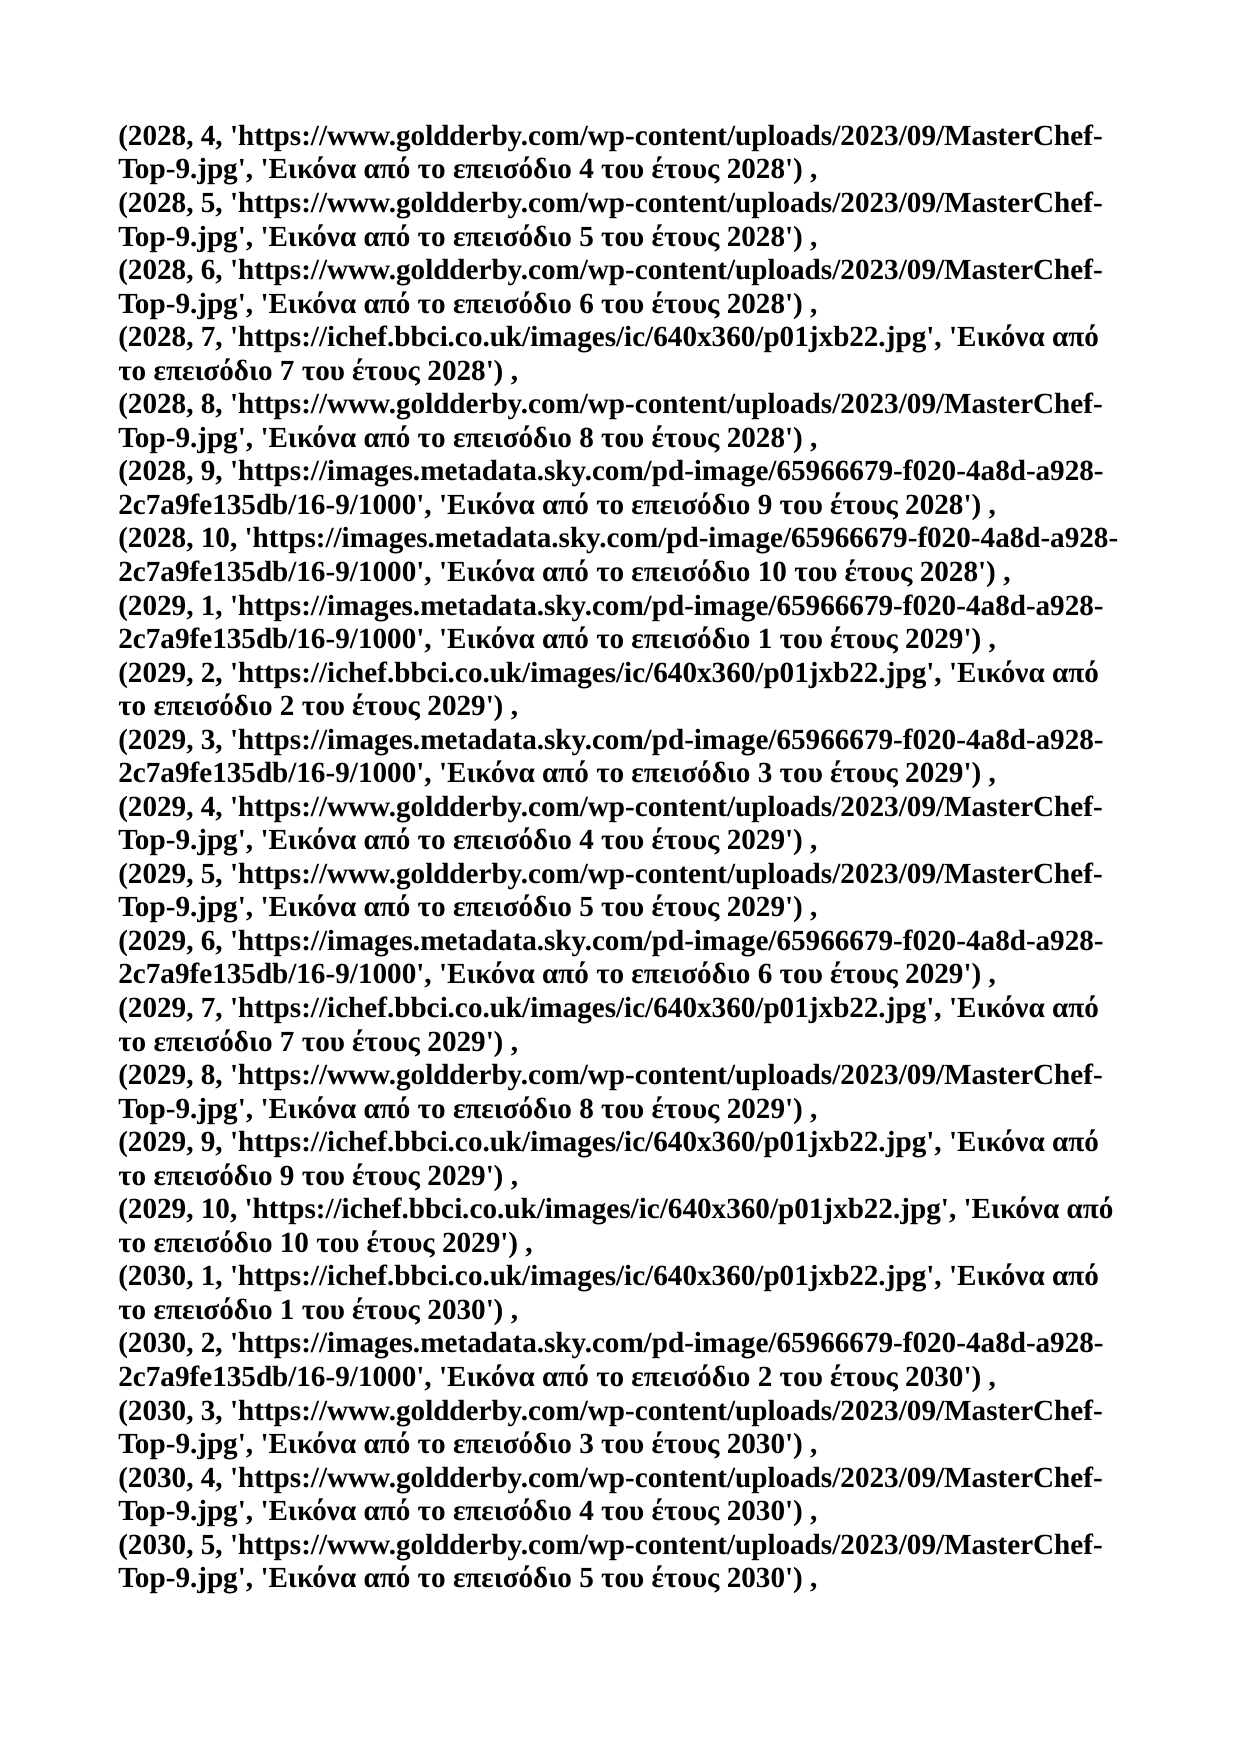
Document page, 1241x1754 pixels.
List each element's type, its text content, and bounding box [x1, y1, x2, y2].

text (2029, 2, 'https://ichef.bbci.co.uk/images/ic/640x360/p01jxb22.jpg', 'Εικόνα από το επεισόδιο 2 του έτους 2029') , [118, 655, 1122, 722]
text (2030, 4, 'https://www.goldderby.com/wp-content/uploads/2023/09/MasterChef-Top-9.jpg', 'Εικόνα από το επεισόδιο 4 του έτους 2030') , [118, 1460, 1122, 1527]
text (2030, 3, 'https://www.goldderby.com/wp-content/uploads/2023/09/MasterChef-Top-9.jpg', 'Εικόνα από το επεισόδιο 3 του έτους 2030') , [118, 1393, 1122, 1460]
text (2028, 9, 'https://images.metadata.sky.com/pd-image/65966679-f020-4a8d-a928-2c7a9fe135db/16-9/1000', 'Εικόνα από το επεισόδιο 9 του έτους 2028') , [118, 453, 1122, 521]
text (2029, 3, 'https://images.metadata.sky.com/pd-image/65966679-f020-4a8d-a928-2c7a9fe135db/16-9/1000', 'Εικόνα από το επεισόδιο 3 του έτους 2029') , [118, 722, 1122, 789]
text (2029, 10, 'https://ichef.bbci.co.uk/images/ic/640x360/p01jxb22.jpg', 'Εικόνα από το επεισόδιο 10 του έτους 2029') , [118, 1191, 1122, 1258]
text (2030, 1, 'https://ichef.bbci.co.uk/images/ic/640x360/p01jxb22.jpg', 'Εικόνα από το επεισόδιο 1 του έτους 2030') , [118, 1258, 1122, 1326]
text (2028, 6, 'https://www.goldderby.com/wp-content/uploads/2023/09/MasterChef-Top-9.jpg', 'Εικόνα από το επεισόδιο 6 του έτους 2028') , [118, 252, 1122, 319]
text (2029, 7, 'https://ichef.bbci.co.uk/images/ic/640x360/p01jxb22.jpg', 'Εικόνα από το επεισόδιο 7 του έτους 2029') , [118, 990, 1122, 1057]
text (2029, 1, 'https://images.metadata.sky.com/pd-image/65966679-f020-4a8d-a928-2c7a9fe135db/16-9/1000', 'Εικόνα από το επεισόδιο 1 του έτους 2029') , [118, 588, 1122, 655]
text (2028, 5, 'https://www.goldderby.com/wp-content/uploads/2023/09/MasterChef-Top-9.jpg', 'Εικόνα από το επεισόδιο 5 του έτους 2028') , [118, 185, 1122, 252]
text (2029, 5, 'https://www.goldderby.com/wp-content/uploads/2023/09/MasterChef-Top-9.jpg', 'Εικόνα από το επεισόδιο 5 του έτους 2029') , [118, 856, 1122, 923]
text (2029, 8, 'https://www.goldderby.com/wp-content/uploads/2023/09/MasterChef-Top-9.jpg', 'Εικόνα από το επεισόδιο 8 του έτους 2029') , [118, 1057, 1122, 1124]
text (2029, 4, 'https://www.goldderby.com/wp-content/uploads/2023/09/MasterChef-Top-9.jpg', 'Εικόνα από το επεισόδιο 4 του έτους 2029') , [118, 789, 1122, 856]
text (2028, 10, 'https://images.metadata.sky.com/pd-image/65966679-f020-4a8d-a928-2c7a9fe135db/16-9/1000', 'Εικόνα από το επεισόδιο 10 του έτους 2028') , [118, 521, 1122, 588]
text (2030, 2, 'https://images.metadata.sky.com/pd-image/65966679-f020-4a8d-a928-2c7a9fe135db/16-9/1000', 'Εικόνα από το επεισόδιο 2 του έτους 2030') , [118, 1326, 1122, 1393]
text (2028, 8, 'https://www.goldderby.com/wp-content/uploads/2023/09/MasterChef-Top-9.jpg', 'Εικόνα από το επεισόδιο 8 του έτους 2028') , [118, 386, 1122, 453]
text (2028, 7, 'https://ichef.bbci.co.uk/images/ic/640x360/p01jxb22.jpg', 'Εικόνα από το επεισόδιο 7 του έτους 2028') , [118, 319, 1122, 386]
text (2030, 5, 'https://www.goldderby.com/wp-content/uploads/2023/09/MasterChef-Top-9.jpg', 'Εικόνα από το επεισόδιο 5 του έτους 2030') , [118, 1527, 1122, 1594]
text (2028, 4, 'https://www.goldderby.com/wp-content/uploads/2023/09/MasterChef-Top-9.jpg', 'Εικόνα από το επεισόδιο 4 του έτους 2028') , [118, 118, 1122, 185]
text (2029, 9, 'https://ichef.bbci.co.uk/images/ic/640x360/p01jxb22.jpg', 'Εικόνα από το επεισόδιο 9 του έτους 2029') , [118, 1124, 1122, 1191]
text (2029, 6, 'https://images.metadata.sky.com/pd-image/65966679-f020-4a8d-a928-2c7a9fe135db/16-9/1000', 'Εικόνα από το επεισόδιο 6 του έτους 2029') , [118, 923, 1122, 990]
